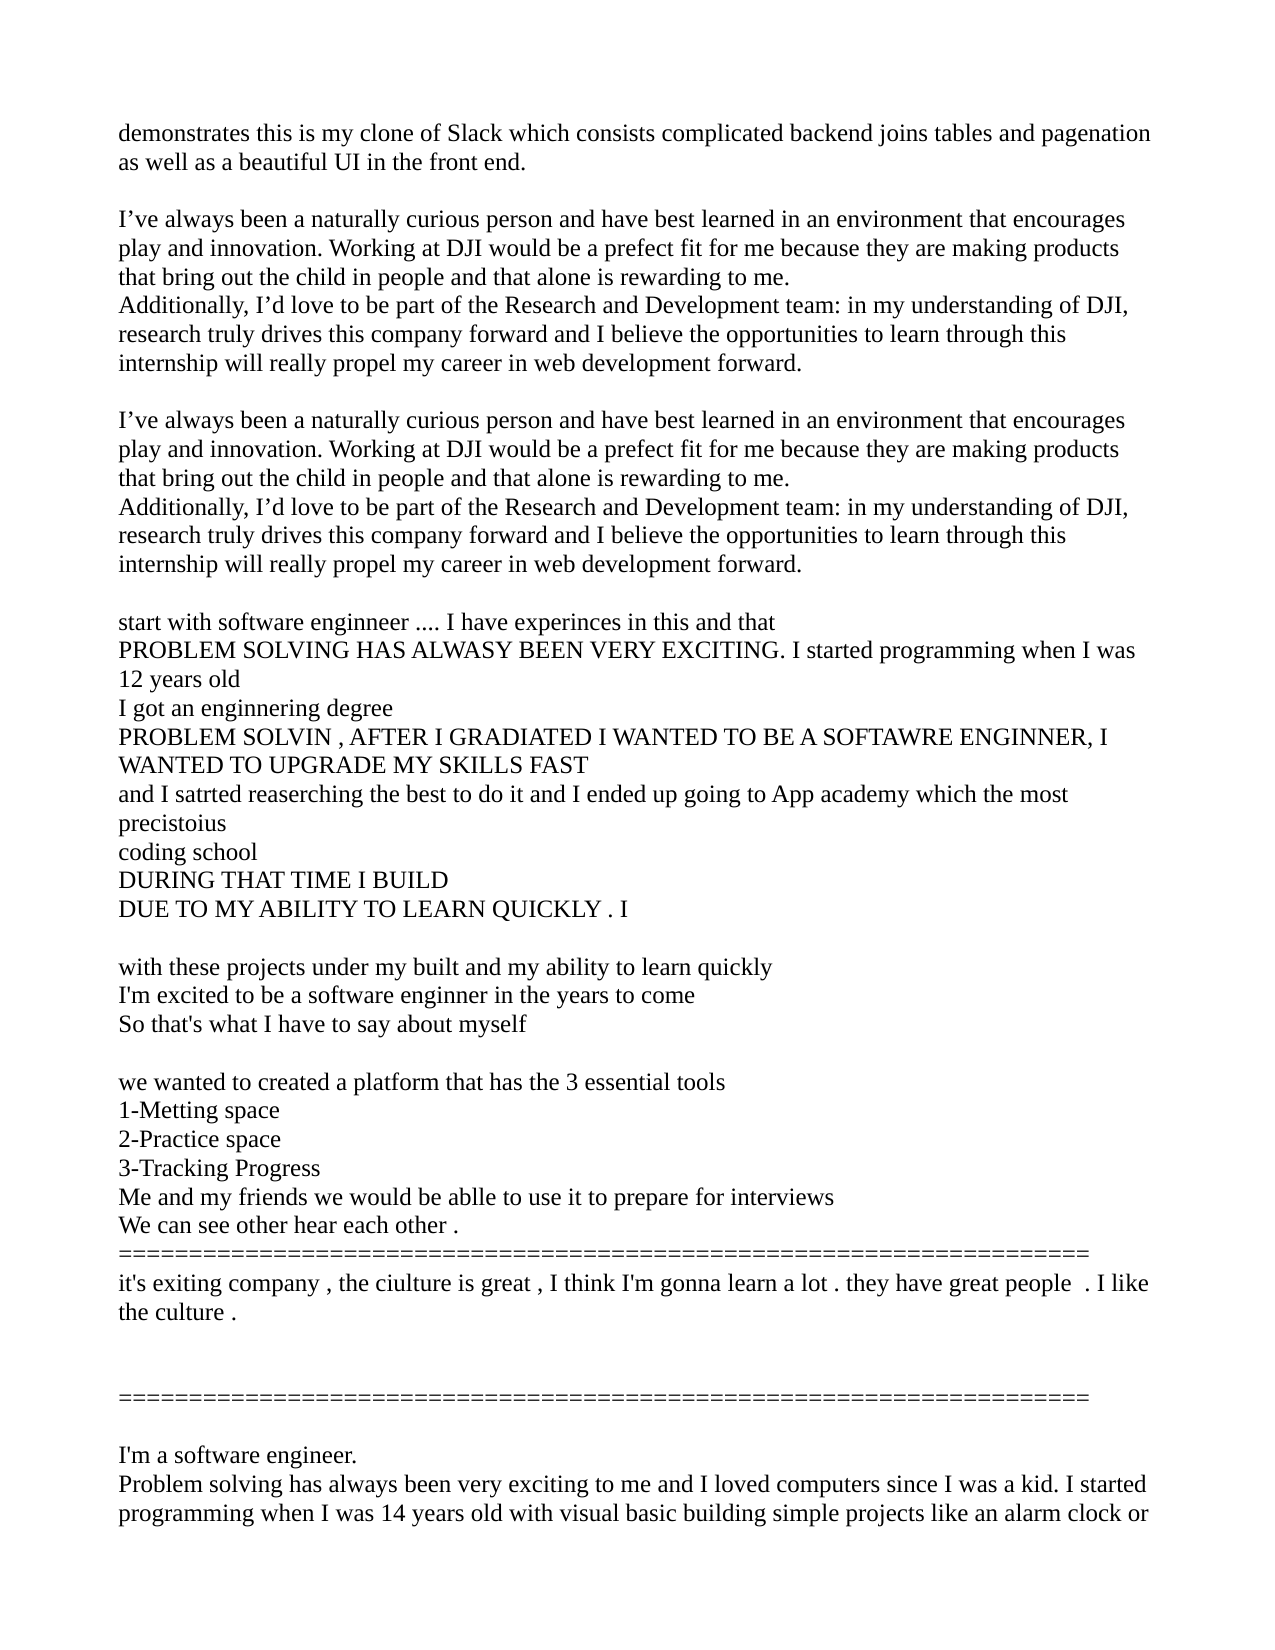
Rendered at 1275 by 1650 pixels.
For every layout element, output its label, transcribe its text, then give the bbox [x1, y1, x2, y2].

text 1-Metting space [118, 1096, 1157, 1124]
text coding school [118, 837, 1157, 866]
text 2-Practice space [118, 1124, 1157, 1153]
text I'm a software engineer. [118, 1441, 1157, 1469]
text Me and my friends we would be ablle to use it to prepare for interviews [118, 1182, 1157, 1211]
text ===================================================================== [118, 1383, 1157, 1412]
text Additionally, I’d love to be part of the Research and Development team: in my understanding of DJI, research truly drives this company forward and I believe the opportunities to learn through this internship will really propel my career in web development forward. [118, 492, 1157, 578]
text I’ve always been a naturally curious person and have best learned in an environment that encourages play and innovation. Working at DJI would be a prefect fit for me because they are making products that bring out the child in people and that alone is rewarding to me. [118, 204, 1157, 291]
text So that's what I have to say about myself [118, 1009, 1157, 1038]
text PROBLEM SOLVIN , AFTER I GRADIATED I WANTED TO BE A SOFTAWRE ENGINNER, I WANTED TO UPGRADE MY SKILLS FAST [118, 722, 1157, 779]
text PROBLEM SOLVING HAS ALWASY BEEN VERY EXCITING. I started programming when I was 12 years old [118, 636, 1157, 693]
text DURING THAT TIME I BUILD [118, 866, 1157, 894]
text it's exiting company , the ciulture is great , I think I'm gonna learn a lot . they have great people . I like the culture . [118, 1268, 1157, 1326]
text we wanted to created a platform that has the 3 essential tools [118, 1067, 1157, 1096]
text I’ve always been a naturally curious person and have best learned in an environment that encourages play and innovation. Working at DJI would be a prefect fit for me because they are making products that bring out the child in people and that alone is rewarding to me. [118, 406, 1157, 492]
text DUE TO MY ABILITY TO LEARN QUICKLY . I [118, 894, 1157, 923]
text and I satrted reaserching the best to do it and I ended up going to App academy which the most precistoius [118, 779, 1157, 837]
text 3-Tracking Progress [118, 1153, 1157, 1182]
text I got an enginnering degree [118, 693, 1157, 722]
text I'm excited to be a software enginner in the years to come [118, 981, 1157, 1009]
text Problem solving has always been very exciting to me and I loved computers since I was a kid. I started programming when I was 14 years old with visual basic building simple projects like an alarm clock or [118, 1469, 1157, 1527]
text We can see other hear each other . [118, 1211, 1157, 1239]
text Additionally, I’d love to be part of the Research and Development team: in my understanding of DJI, research truly drives this company forward and I believe the opportunities to learn through this internship will really propel my career in web development forward. [118, 291, 1157, 377]
text ===================================================================== [118, 1239, 1157, 1268]
text demonstrates this is my clone of Slack which consists complicated backend joins tables and pagenation as well as a beautiful UI in the front end. [118, 118, 1157, 176]
text start with software enginneer .... I have experinces in this and that [118, 607, 1157, 636]
text with these projects under my built and my ability to learn quickly [118, 952, 1157, 981]
